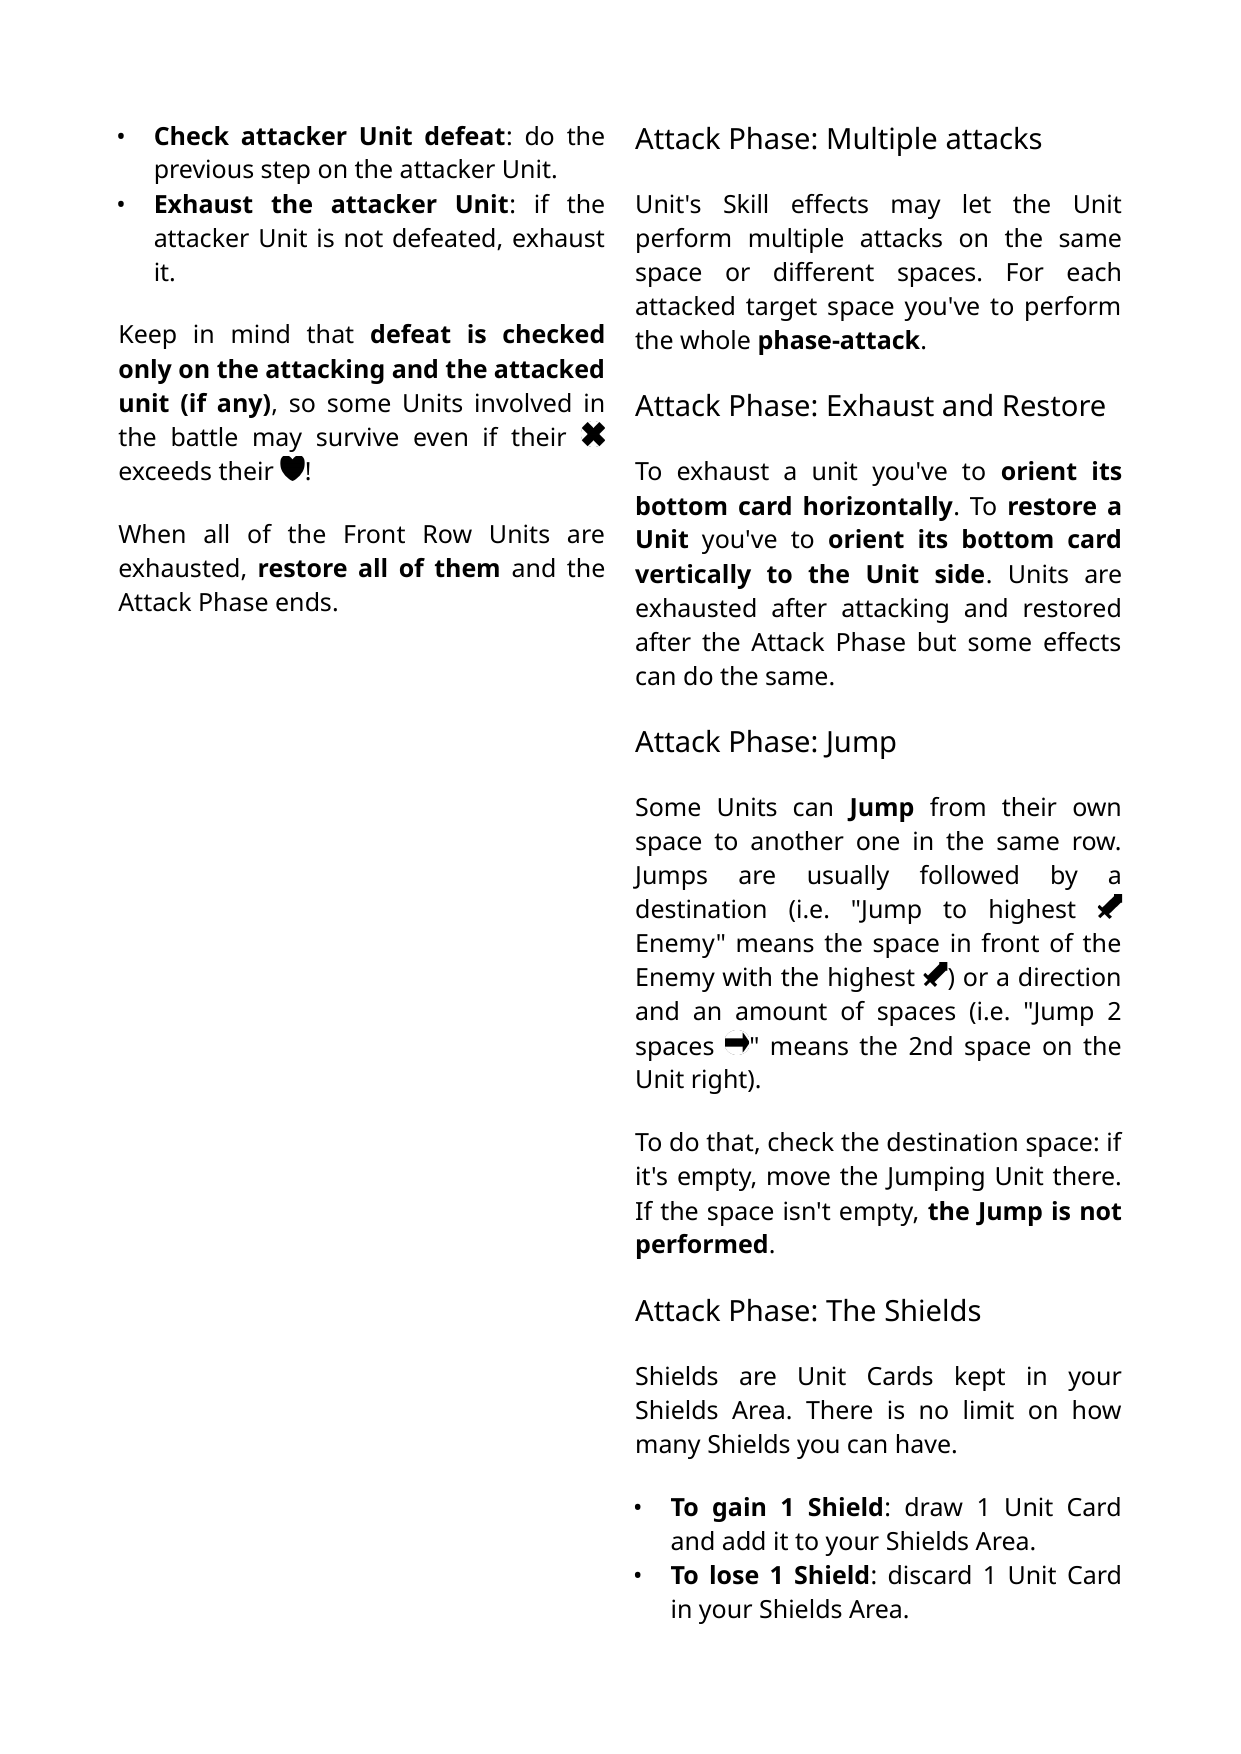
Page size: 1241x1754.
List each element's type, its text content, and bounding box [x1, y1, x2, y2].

picture [725, 1030, 750, 1055]
text When all of the Front Row Units are exhausted, restore all of them and the Attack Phase ends. [118, 516, 605, 618]
text Some Units can Jump from their own space to another one in the same row. Jumps are usually followed by a destination (i.e. "Jump to highest Enemy" means the space in front of the Enemy with the highest ) or a direction and an amount of spaces (i.e. "Jump 2 spaces " means the 2nd space on the Unit right). [635, 790, 1122, 1096]
text Attack Phase: Exhaust and Restore [635, 386, 1122, 425]
list Exhaust the attacker Unit: if the attacker Unit is not defeated, exhaust it. [116, 186, 605, 288]
list To gain 1 Shield: draw 1 Unit Card and add it to your Shields Area. [633, 1489, 1122, 1557]
picture [581, 421, 606, 447]
text Attack Phase: Jump [635, 721, 1122, 761]
text Shields are Unit Cards kept in your Shields Area. There is no limit on how many Shields you can have. [635, 1358, 1122, 1461]
text Keep in mind that defeat is checked only on the attacking and the attacked unit (if any), so some Units involved in the battle may survive even if their exceeds their ! [118, 317, 605, 487]
text Unit's Skill effects may let the Unit perform multiple attacks on the same space or different spaces. For each attacked target space you've to perform the whole phase-attack. [635, 187, 1122, 357]
picture [923, 962, 948, 987]
text Attack Phase: Multiple attacks [635, 118, 1122, 158]
text To exhaust a unit you've to orient its bottom card horizontally. To restore a Unit you've to orient its bottom card vertically to the Unit side. Units are exhausted after attacking and restored after the Attack Phase but some effects can do the same. [635, 454, 1122, 692]
picture [1097, 894, 1123, 919]
list To lose 1 Shield: discard 1 Unit Card in your Shields Area. [633, 1557, 1122, 1626]
picture [280, 456, 305, 481]
list Check attacker Unit defeat: do the previous step on the attacker Unit. [116, 118, 605, 186]
text To do that, check the destination space: if it's empty, move the Jumping Unit there. If the space isn't empty, the Jump is not performed. [635, 1125, 1122, 1261]
text Attack Phase: The Shields [635, 1290, 1122, 1330]
